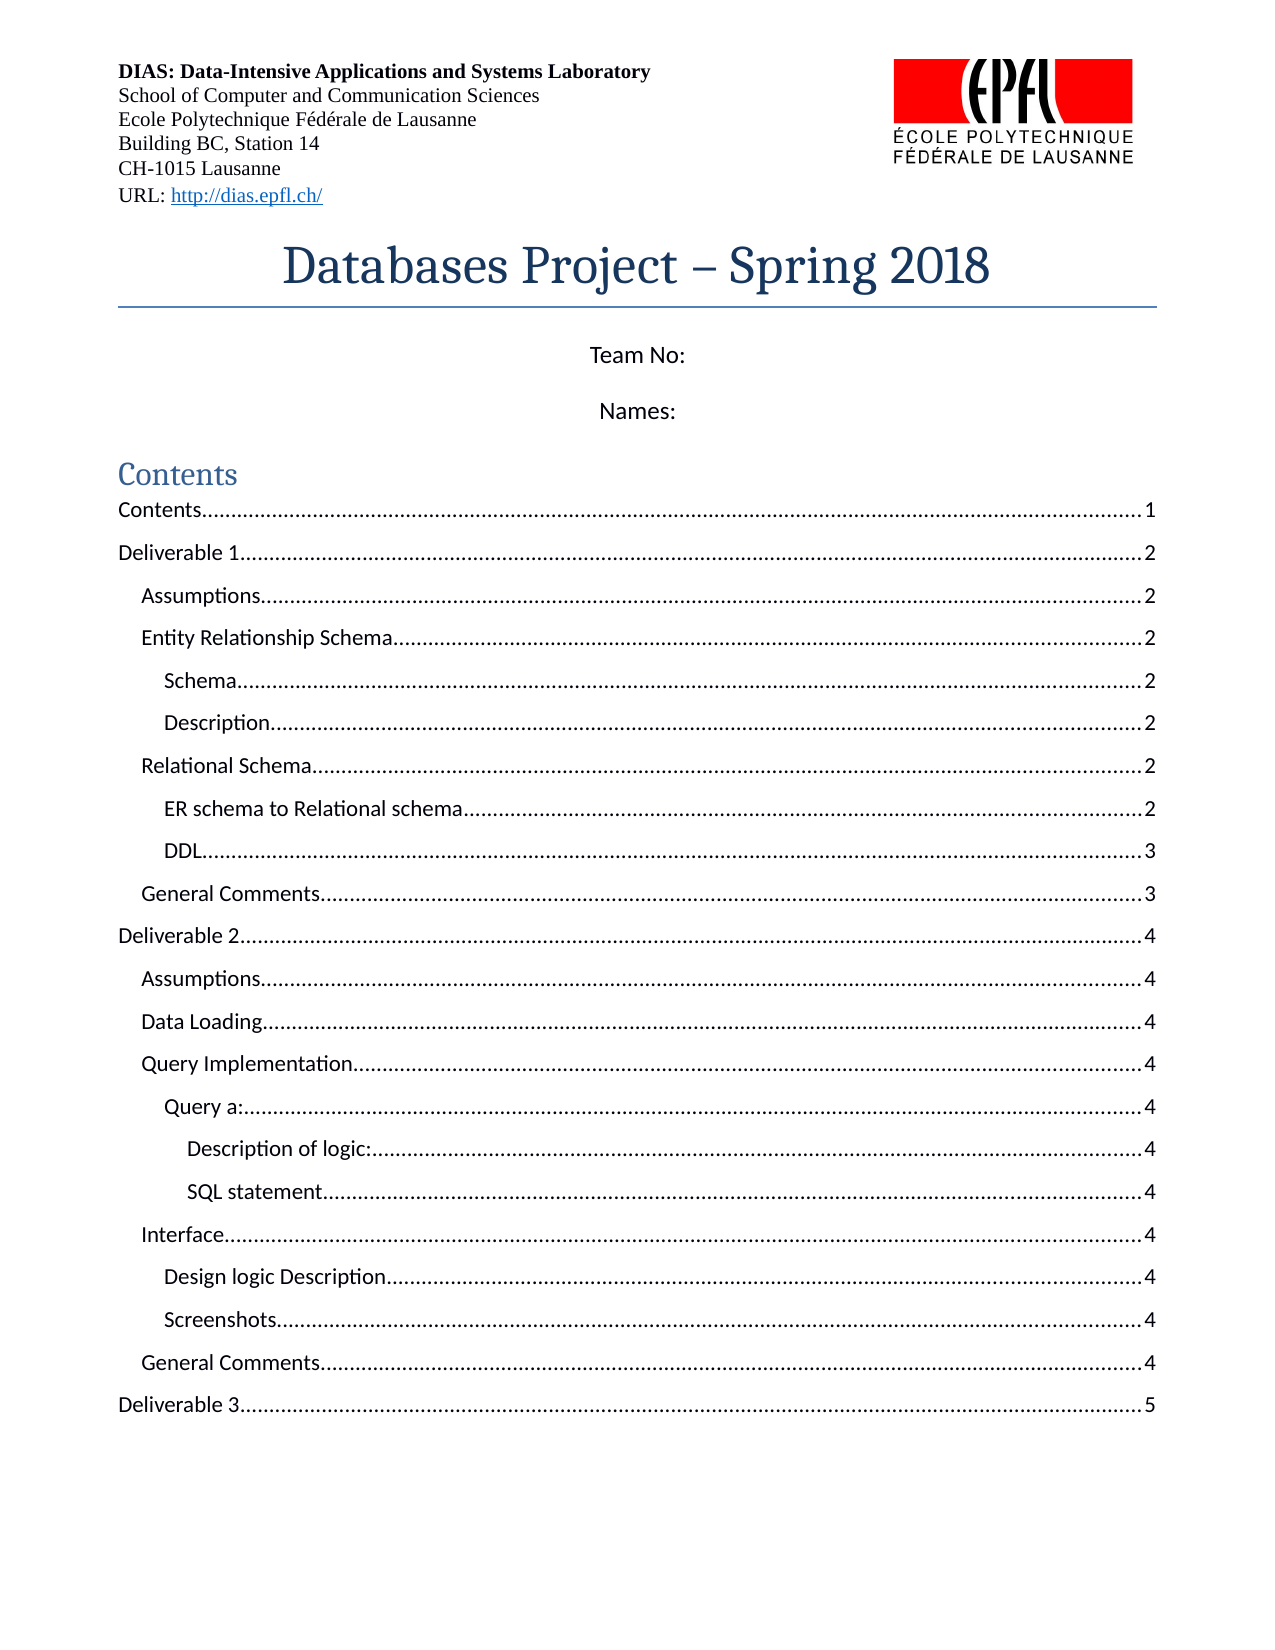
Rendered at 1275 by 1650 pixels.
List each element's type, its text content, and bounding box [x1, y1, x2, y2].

picture [893, 59, 1135, 167]
text Deliverable 3 5 [118, 1390, 1157, 1418]
text Deliverable 1 2 [118, 538, 1157, 566]
text Names: [118, 395, 1157, 425]
text Contents 1 [118, 496, 1157, 523]
text Entity Relationship Schema 2 [141, 623, 1157, 651]
text Interface 4 [141, 1220, 1157, 1248]
text Data Loading 4 [141, 1007, 1157, 1035]
text Deliverable 2 4 [118, 922, 1157, 949]
text Description of logic: 4 [187, 1134, 1157, 1163]
text Team No: [118, 339, 1157, 369]
text General Comments 3 [141, 879, 1157, 907]
text Schema 2 [164, 666, 1157, 694]
text Query a: 4 [164, 1092, 1157, 1120]
text Design logic Description 4 [164, 1262, 1157, 1290]
text Assumptions 2 [141, 581, 1157, 609]
subtitle Contents [118, 455, 1157, 493]
text General Comments 4 [141, 1348, 1157, 1376]
text DDL 3 [164, 836, 1157, 864]
text Relational Schema 2 [141, 751, 1157, 779]
text Assumptions 4 [141, 964, 1157, 992]
text SQL statement 4 [187, 1177, 1157, 1205]
title Databases Project – Spring 2018 [118, 235, 1157, 306]
text Description 2 [164, 708, 1157, 737]
text Screenshots 4 [164, 1305, 1157, 1333]
text Query Implementation 4 [141, 1049, 1157, 1077]
text ER schema to Relational schema 2 [164, 794, 1157, 822]
